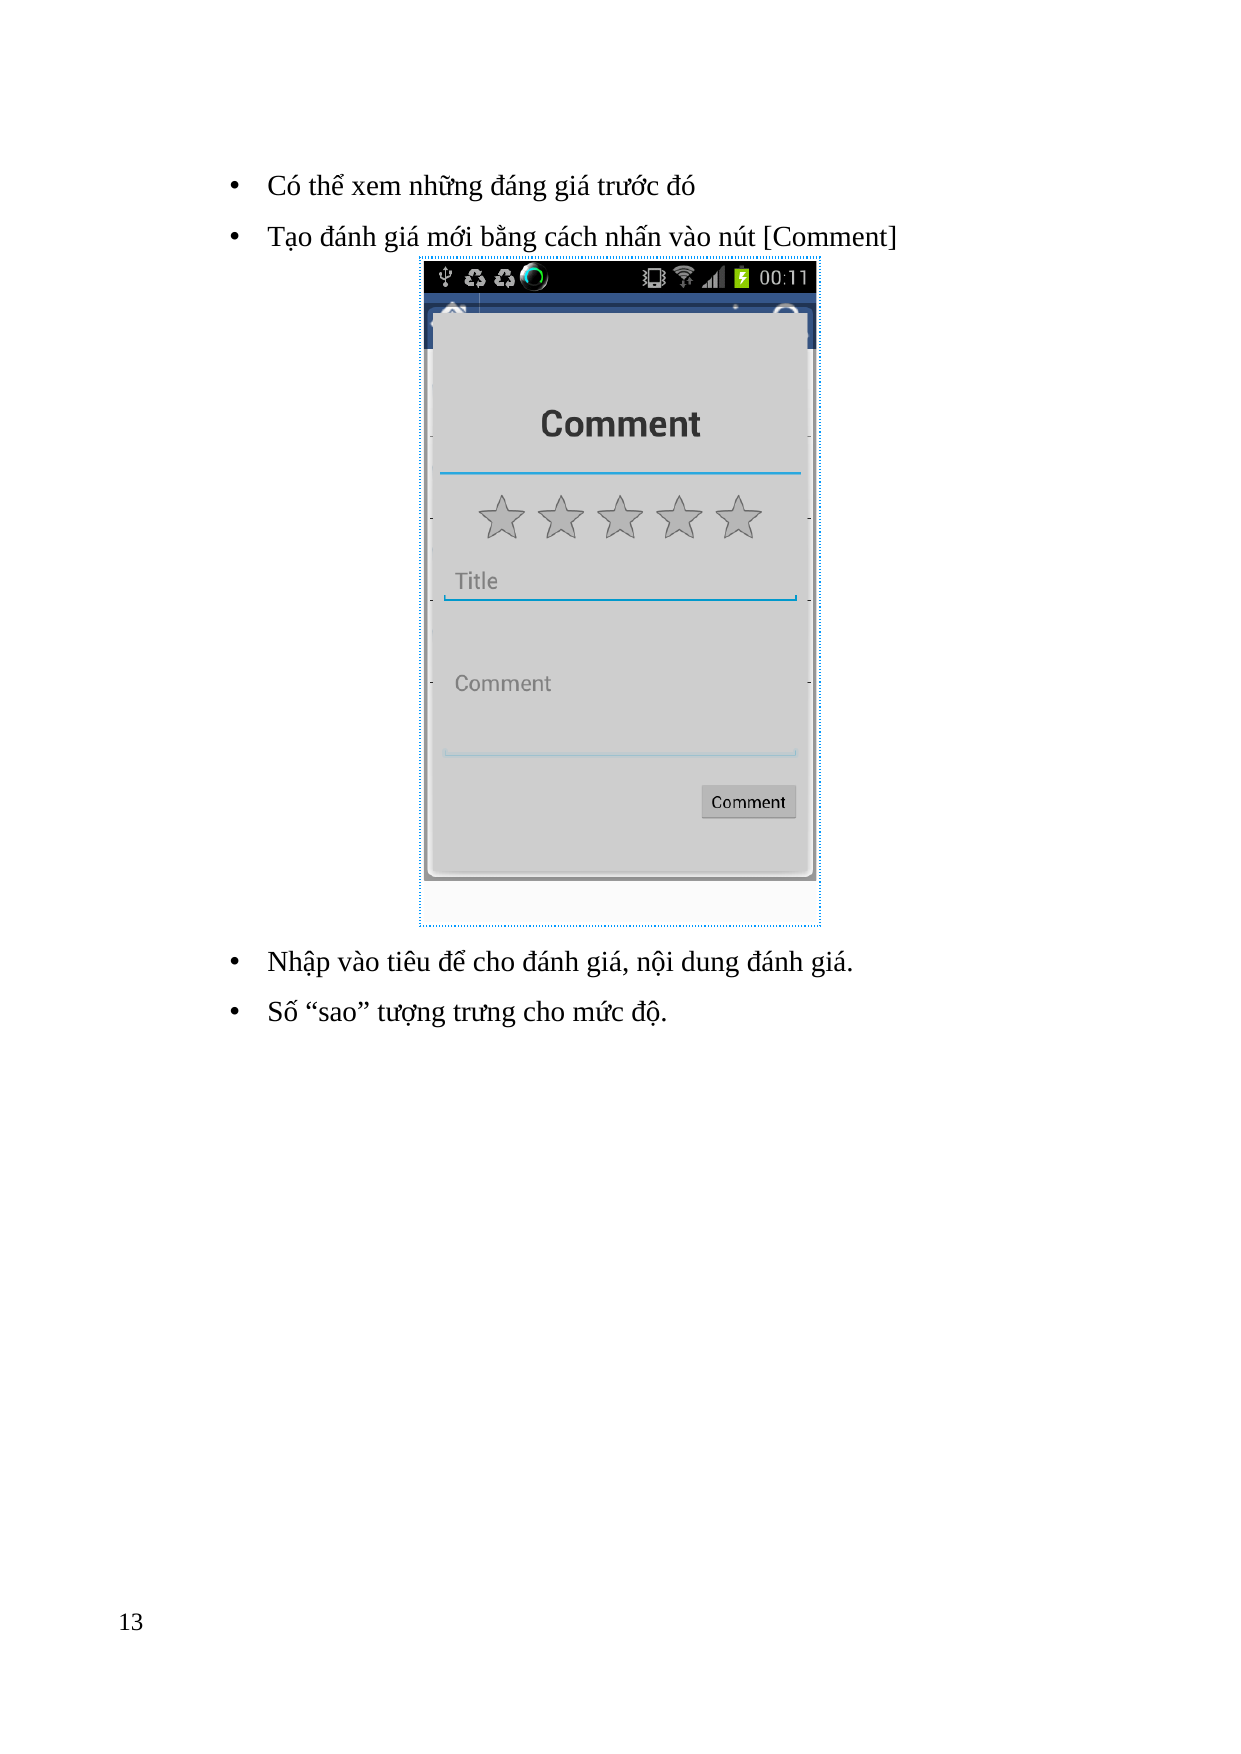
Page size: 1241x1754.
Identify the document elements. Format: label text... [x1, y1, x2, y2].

list Nhập vào tiêu để cho đánh giá, nội dung đánh giá. [229, 269, 1122, 977]
list Số “sao” tượng trưng cho mức độ. [229, 994, 1122, 1028]
picture [423, 261, 817, 922]
list [419, 256, 821, 927]
list Có thể xem những đáng giá trước đó [229, 168, 1122, 202]
list Tạo đánh giá mới bằng cách nhấn vào nút [Comment] [229, 219, 1122, 252]
